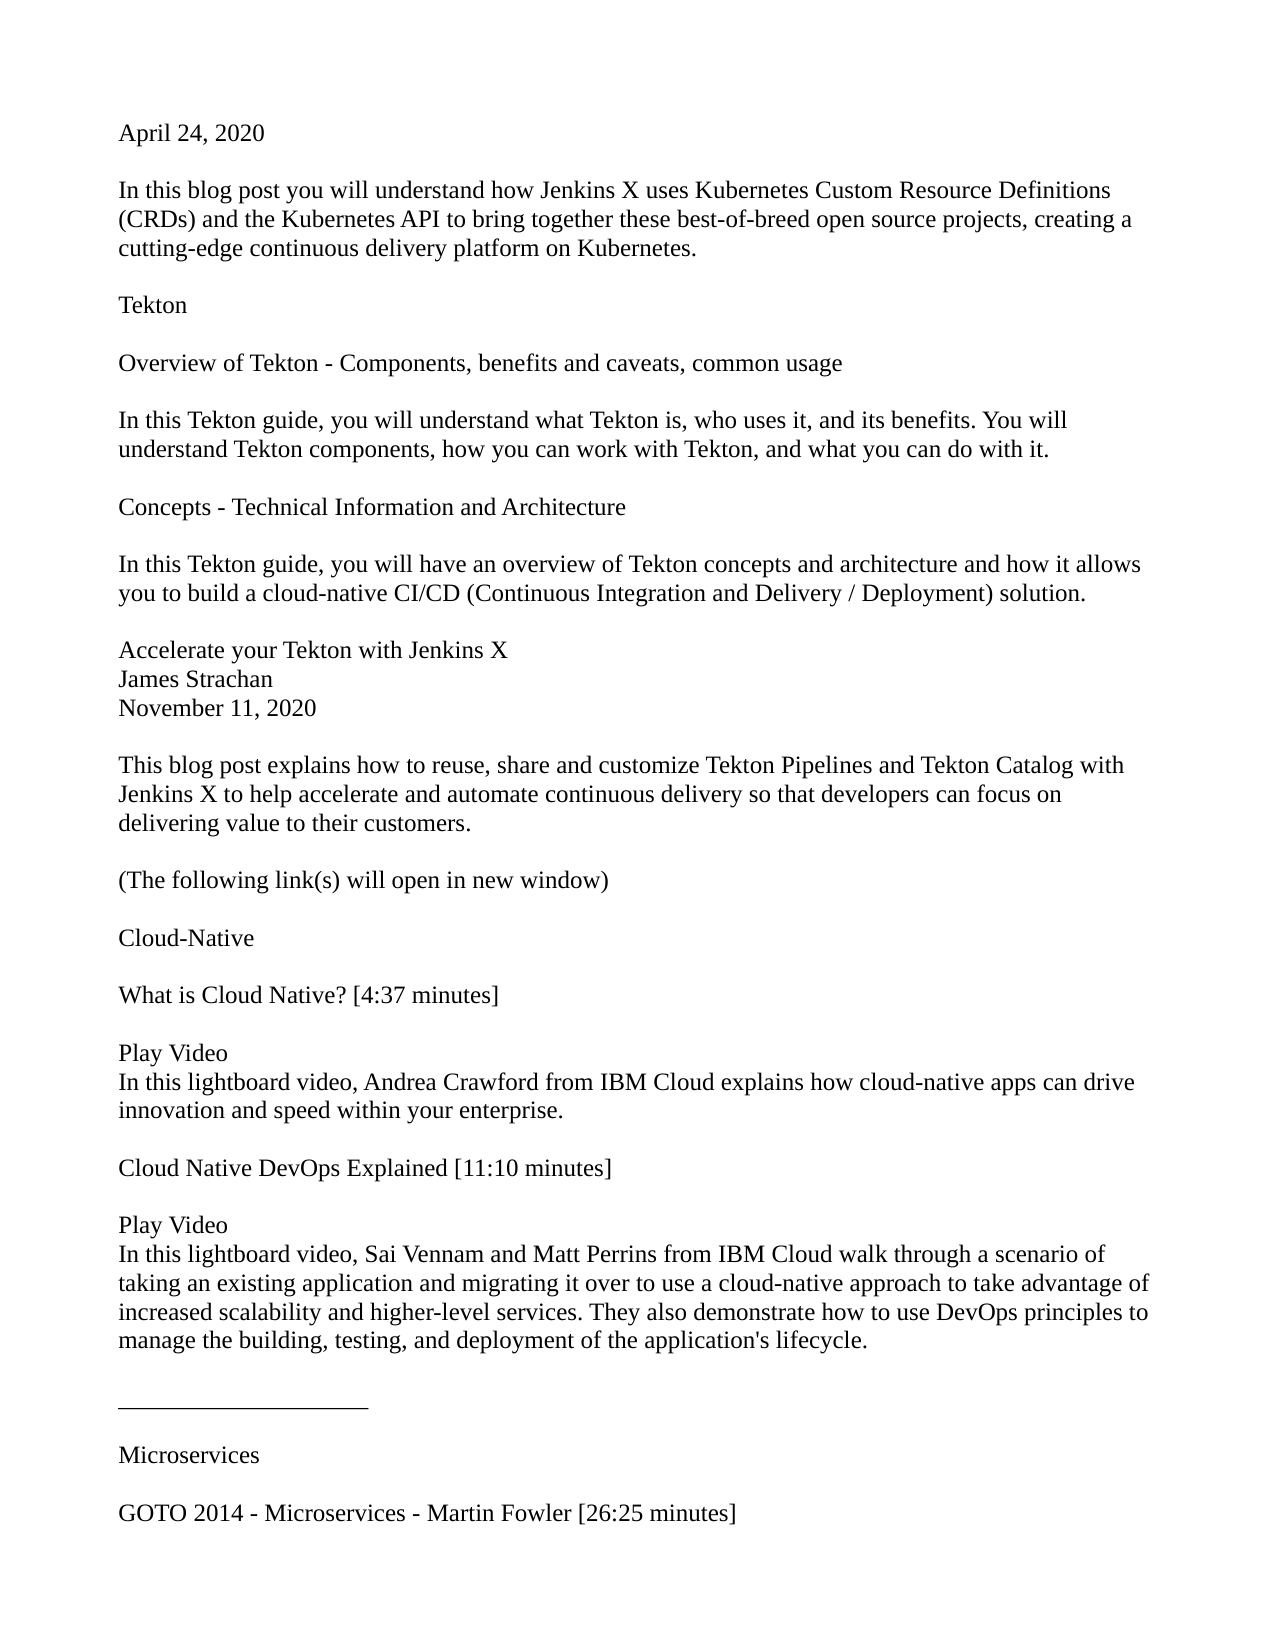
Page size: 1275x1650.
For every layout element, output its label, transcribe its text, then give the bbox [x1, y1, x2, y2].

text Play Video [118, 1211, 1157, 1239]
text What is Cloud Native? [4:37 minutes] [118, 981, 1157, 1009]
text GOTO 2014 - Microservices - Martin Fowler [26:25 minutes] [118, 1498, 1157, 1527]
text Concepts - Technical Information and Architecture [118, 492, 1157, 521]
text Accelerate your Tekton with Jenkins X [118, 636, 1157, 664]
text In this lightboard video, Andrea Crawford from IBM Cloud explains how cloud-native apps can drive innovation and speed within your enterprise. [118, 1067, 1157, 1124]
text Play Video [118, 1038, 1157, 1067]
text In this Tekton guide, you will understand what Tekton is, who uses it, and its benefits. You will understand Tekton components, how you can work with Tekton, and what you can do with it. [118, 406, 1157, 463]
text November 11, 2020 [118, 693, 1157, 722]
text James Strachan [118, 664, 1157, 693]
text In this Tekton guide, you will have an overview of Tekton concepts and architecture and how it allows you to build a cloud-native CI/CD (Continuous Integration and Delivery / Deployment) solution. [118, 549, 1157, 607]
text Overview of Tekton - Components, benefits and caveats, common usage [118, 348, 1157, 377]
text In this lightboard video, Sai Vennam and Matt Perrins from IBM Cloud walk through a scenario of taking an existing application and migrating it over to use a cloud-native approach to take advantage of increased scalability and higher-level services. They also demonstrate how to use DevOps principles to manage the building, testing, and deployment of the application's lifecycle. [118, 1239, 1157, 1354]
text This blog post explains how to reuse, share and customize Tekton Pipelines and Tekton Catalog with Jenkins X to help accelerate and automate continuous delivery so that developers can focus on delivering value to their customers. [118, 751, 1157, 837]
text April 24, 2020 [118, 118, 1157, 147]
text Microservices [118, 1441, 1157, 1469]
text In this blog post you will understand how Jenkins X uses Kubernetes Custom Resource Definitions (CRDs) and the Kubernetes API to bring together these best-of-breed open source projects, creating a cutting-edge continuous delivery platform on Kubernetes. [118, 176, 1157, 262]
text Tekton [118, 291, 1157, 319]
text Cloud-Native [118, 923, 1157, 952]
text Cloud Native DevOps Explained [11:10 minutes] [118, 1153, 1157, 1182]
text (The following link(s) will open in new window) [118, 866, 1157, 894]
text ____________________ [118, 1383, 1157, 1412]
